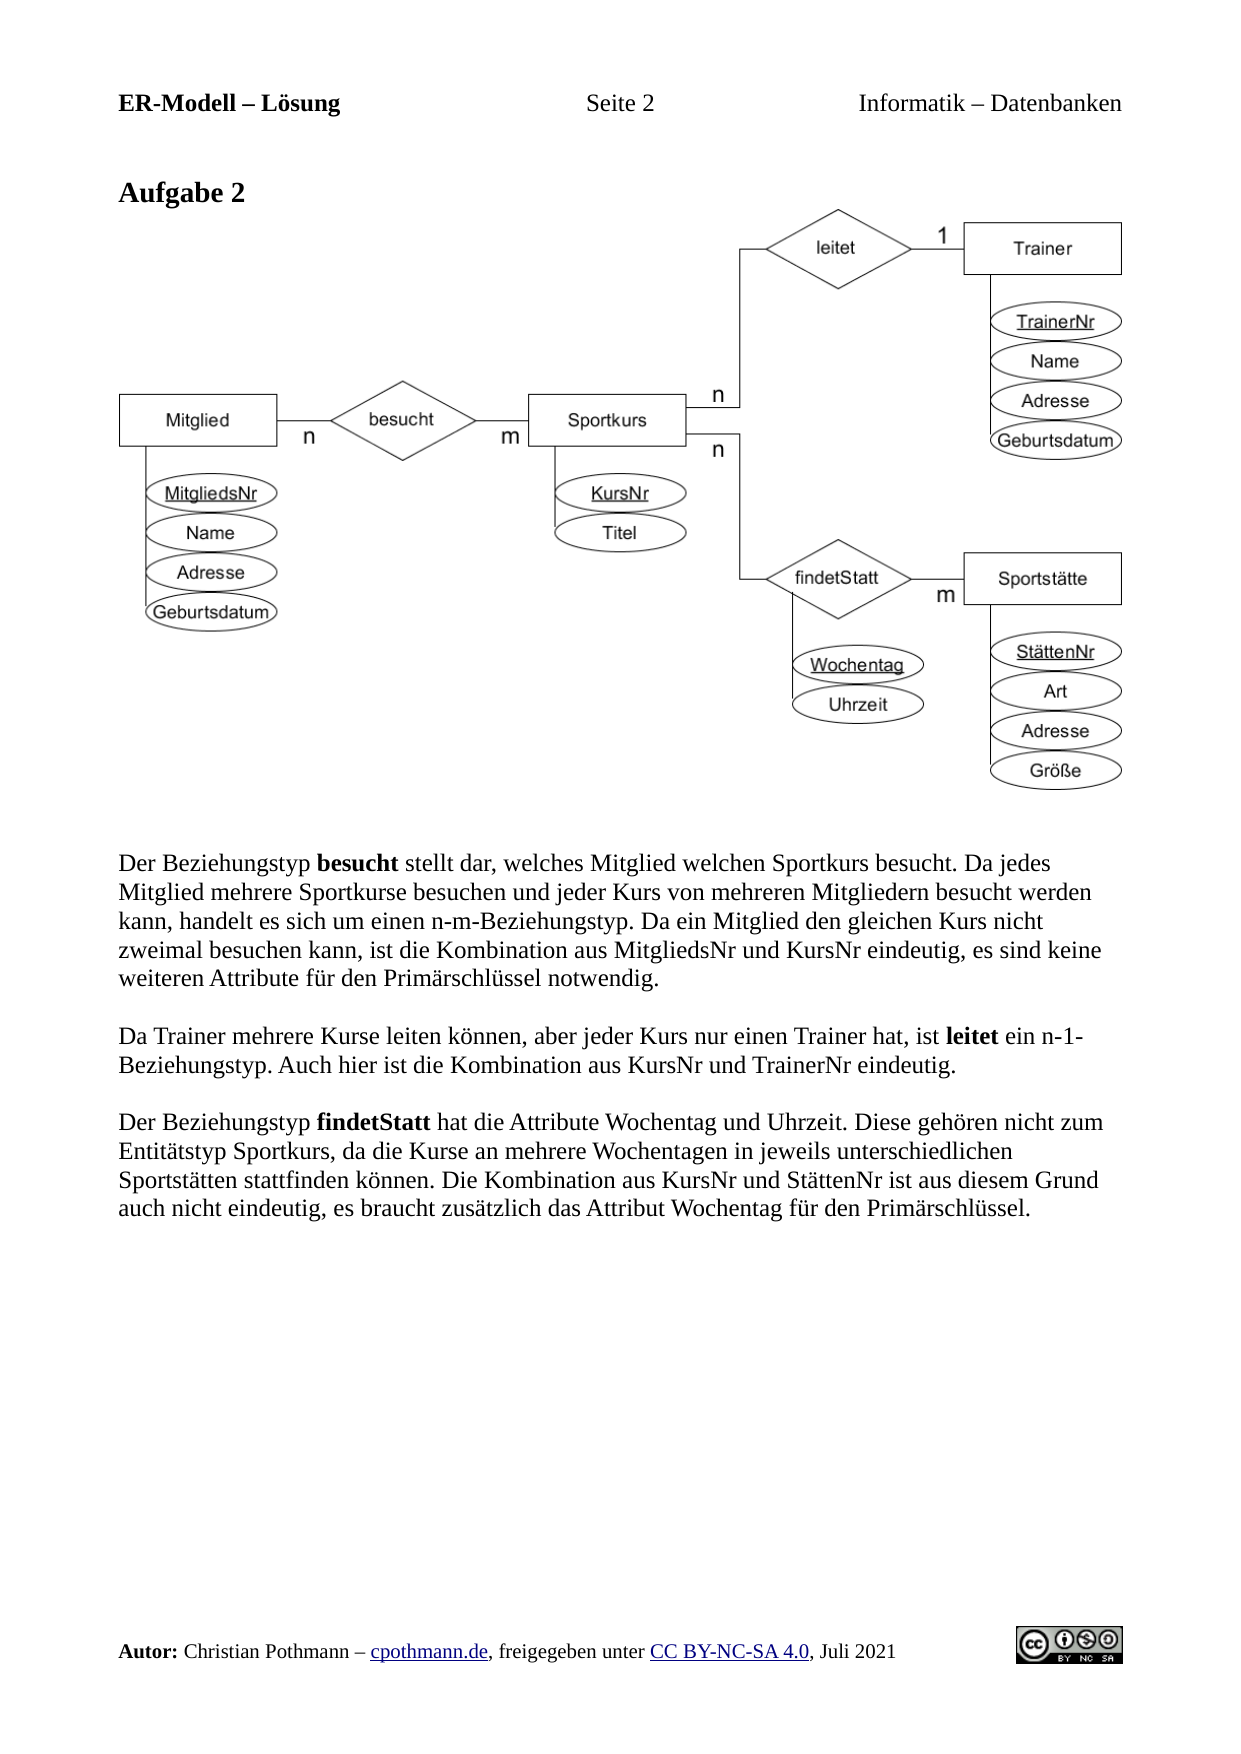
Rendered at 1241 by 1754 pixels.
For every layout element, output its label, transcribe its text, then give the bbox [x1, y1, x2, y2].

text Der Beziehungstyp findetStatt hat die Attribute Wochentag und Uhrzeit. Diese gehören nicht zum Entitätstyp Sportkurs, da die Kurse an mehrere Wochentagen in jeweils unterschiedlichen Sportstätten stattfinden können. Die Kombination aus KursNr und StättenNr ist aus diesem Grund auch nicht eindeutig, es braucht zusätzlich das Attribut Wochentag für den Primärschlüssel. [118, 1107, 1122, 1222]
text Da Trainer mehrere Kurse leiten können, aber jeder Kurs nur einen Trainer hat, ist leitet ein n-1-Beziehungstyp. Auch hier ist die Kombination aus KursNr und TrainerNr eindeutig. [118, 1021, 1122, 1078]
picture [1016, 1626, 1123, 1664]
text Der Beziehungstyp besucht stellt dar, welches Mitglied welchen Sportkurs besucht. Da jedes Mitglied mehrere Sportkurse besuchen und jeder Kurs von mehreren Mitgliedern besucht werden kann, handelt es sich um einen n-m-Beziehungstyp. Da ein Mitglied den gleichen Kurs nicht zweimal besuchen kann, ist die Kombination aus MitgliedsNr und KursNr eindeutig, es sind keine weiteren Attribute für den Primärschlüssel notwendig. [118, 848, 1122, 992]
text Autor: Christian Pothmann – cpothmann.de, freigegeben unter CC BY-NC-SA 4.0, Juli 2021 [118, 1639, 1016, 1663]
picture [118, 209, 1123, 791]
text Aufgabe 2 [118, 176, 1122, 209]
